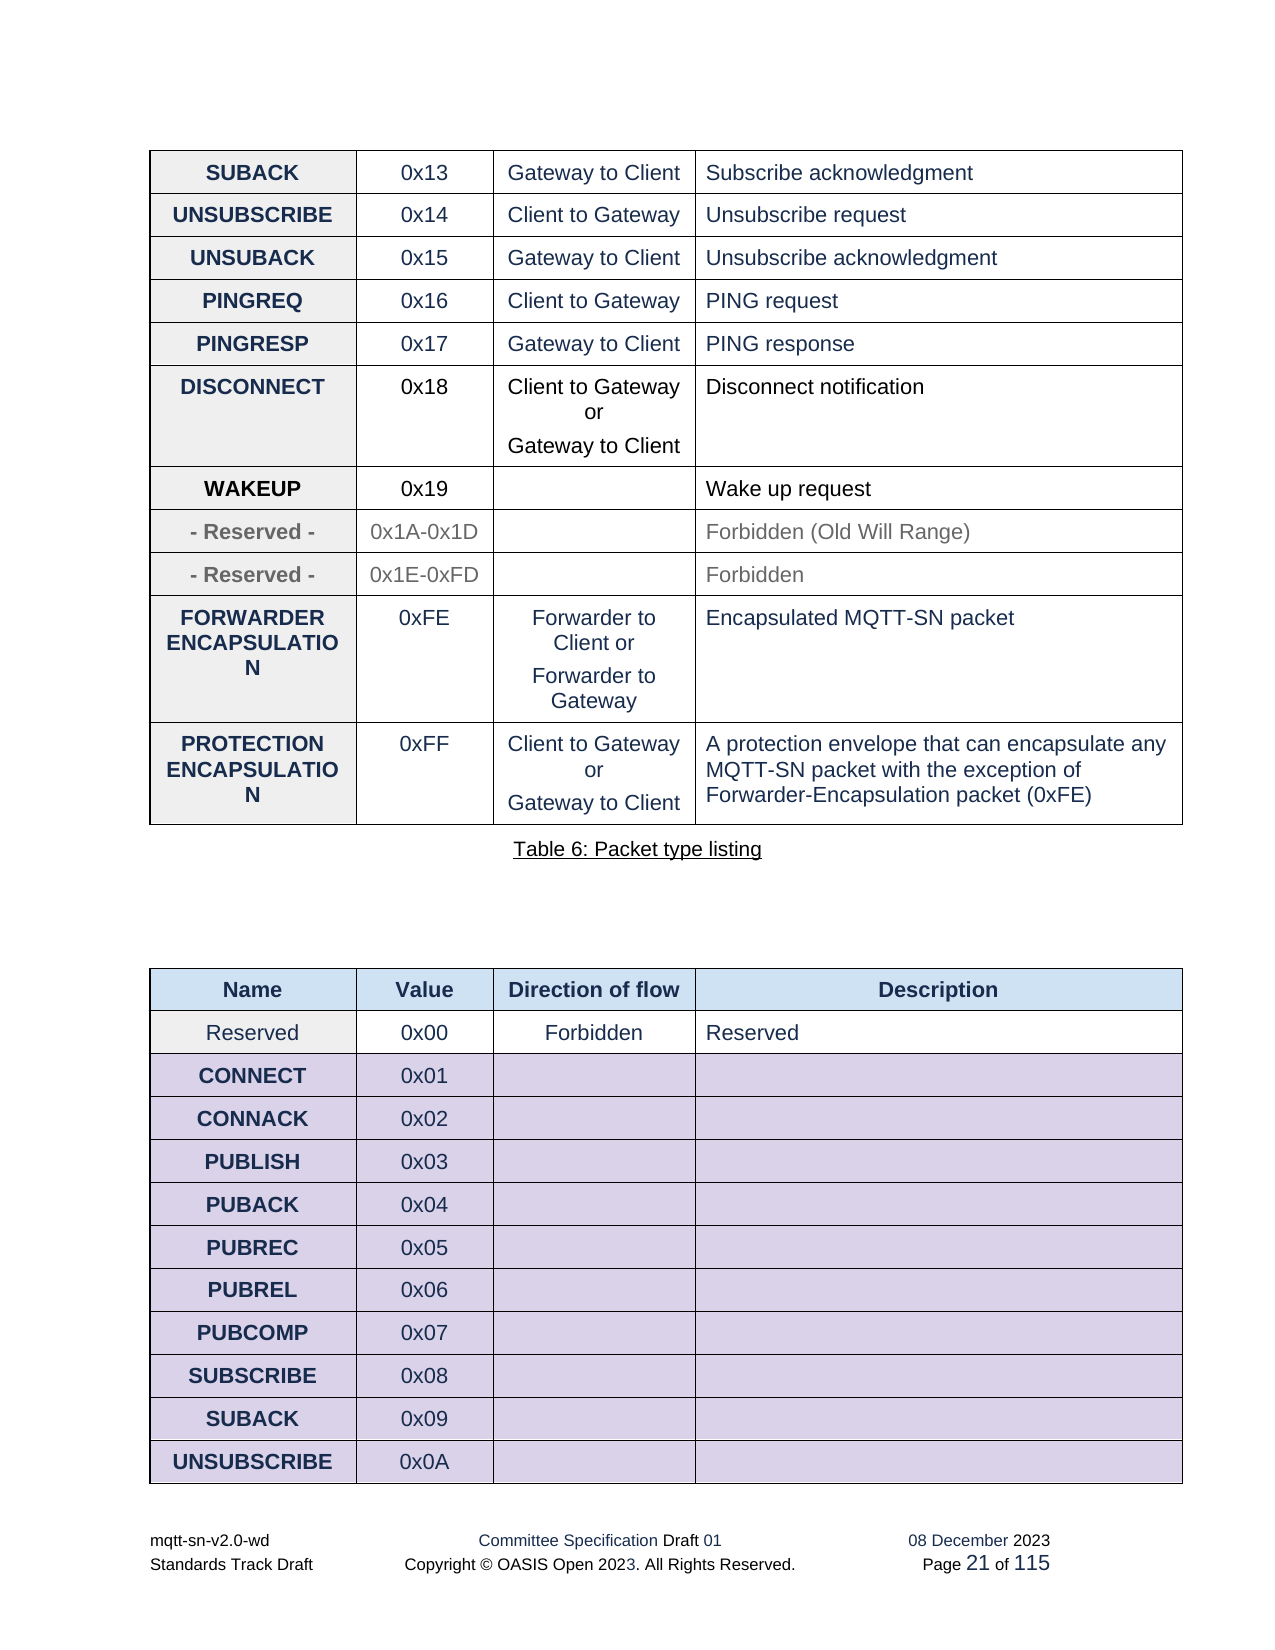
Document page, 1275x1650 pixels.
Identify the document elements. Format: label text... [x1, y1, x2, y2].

table_cell Unsubscribe request [696, 194, 1182, 236]
table_header Direction of flow [494, 969, 695, 1010]
table_cell UNSUBACK [151, 237, 356, 279]
table_cell Unsubscribe acknowledgment [696, 237, 1182, 279]
table_cell [494, 1269, 695, 1311]
table_header Name [151, 969, 356, 1010]
table_cell UNSUBSCRIBE [151, 194, 356, 236]
text Table 6: Packet type listing [150, 837, 1125, 861]
table_cell 0x05 [357, 1226, 493, 1268]
table_cell [696, 1183, 1182, 1225]
table_cell [696, 1140, 1182, 1182]
table_cell WAKEUP [151, 467, 356, 509]
table_cell Reserved [696, 1011, 1182, 1053]
table_cell [494, 510, 695, 552]
table_cell [494, 467, 695, 509]
table_cell 0x1A-0x1D [357, 510, 493, 552]
table_cell [696, 1269, 1182, 1311]
table_header Value [357, 969, 493, 1010]
table_cell Client to Gateway [494, 194, 695, 236]
table_cell Encapsulated MQTT-SN packet [696, 596, 1182, 722]
table_cell Reserved [151, 1011, 356, 1053]
table_cell [696, 1097, 1182, 1139]
table_cell PUBACK [151, 1183, 356, 1225]
table_cell - Reserved - [151, 553, 356, 595]
table_cell 0x16 [357, 280, 493, 322]
table_header Description [696, 969, 1182, 1010]
table_cell [696, 1226, 1182, 1268]
table_cell PUBREL [151, 1269, 356, 1311]
table_cell FORWARDER ENCAPSULATION [151, 596, 356, 722]
table_cell 0x03 [357, 1140, 493, 1182]
table_cell [494, 1398, 695, 1439]
table_cell PUBREC [151, 1226, 356, 1268]
table_cell [494, 1140, 695, 1182]
table_cell [696, 1355, 1182, 1397]
table_cell Gateway to Client [494, 151, 695, 193]
table_cell CONNACK [151, 1097, 356, 1139]
table_cell 0x17 [357, 323, 493, 364]
table_cell SUBACK [151, 151, 356, 193]
table_cell [696, 1398, 1182, 1439]
table_cell PINGRESP [151, 323, 356, 364]
table_cell Forbidden (Old Will Range) [696, 510, 1182, 552]
table_cell 0x15 [357, 237, 493, 279]
table_cell [696, 1054, 1182, 1096]
table_cell Gateway to Client [494, 237, 695, 279]
table_cell [494, 1226, 695, 1268]
table_cell DISCONNECT [151, 366, 356, 466]
table_cell 0x1E-0xFD [357, 553, 493, 595]
table_cell Client to Gateway [494, 280, 695, 322]
table_cell 0x0A [357, 1441, 493, 1482]
table_cell 0xFF [357, 723, 493, 823]
table_cell Wake up request [696, 467, 1182, 509]
table_cell CONNECT [151, 1054, 356, 1096]
table_cell 0x14 [357, 194, 493, 236]
table_cell 0x06 [357, 1269, 493, 1311]
table_cell [494, 1183, 695, 1225]
table_cell 0x19 [357, 467, 493, 509]
table_cell [494, 553, 695, 595]
table_cell [494, 1312, 695, 1354]
table_cell - Reserved - [151, 510, 356, 552]
table_cell Gateway to Client [494, 323, 695, 364]
table_cell Client to Gateway or Gateway to Client [494, 366, 695, 466]
table_cell Forbidden [494, 1011, 695, 1053]
table_cell A protection envelope that can encapsulate any MQTT-SN packet with the exception of Forwarder-Encapsulation packet (0xFE) [696, 723, 1182, 823]
table_cell 0x18 [357, 366, 493, 466]
table_cell UNSUBSCRIBE [151, 1441, 356, 1482]
table_cell [494, 1355, 695, 1397]
table_cell Disconnect notification [696, 366, 1182, 466]
table_cell 0x13 [357, 151, 493, 193]
table_cell PING request [696, 280, 1182, 322]
table_cell [696, 1312, 1182, 1354]
table_cell Subscribe acknowledgment [696, 151, 1182, 193]
table_cell 0x00 [357, 1011, 493, 1053]
table_cell Forbidden [696, 553, 1182, 595]
table_cell PUBLISH [151, 1140, 356, 1182]
table_cell 0xFE [357, 596, 493, 722]
table_cell PROTECTION ENCAPSULATION [151, 723, 356, 823]
table_cell Forwarder to Client or Forwarder to Gateway [494, 596, 695, 722]
table_cell 0x08 [357, 1355, 493, 1397]
table_cell SUBSCRIBE [151, 1355, 356, 1397]
table_cell PINGREQ [151, 280, 356, 322]
table_cell PUBCOMP [151, 1312, 356, 1354]
table_cell 0x04 [357, 1183, 493, 1225]
table_cell SUBACK [151, 1398, 356, 1439]
table_cell 0x01 [357, 1054, 493, 1096]
table_cell 0x02 [357, 1097, 493, 1139]
table_cell [494, 1054, 695, 1096]
table_cell 0x07 [357, 1312, 493, 1354]
table_cell [494, 1441, 695, 1482]
table_cell PING response [696, 323, 1182, 364]
table_cell Client to Gateway or Gateway to Client [494, 723, 695, 823]
table_cell [494, 1097, 695, 1139]
table_cell [696, 1441, 1182, 1482]
table_cell 0x09 [357, 1398, 493, 1439]
